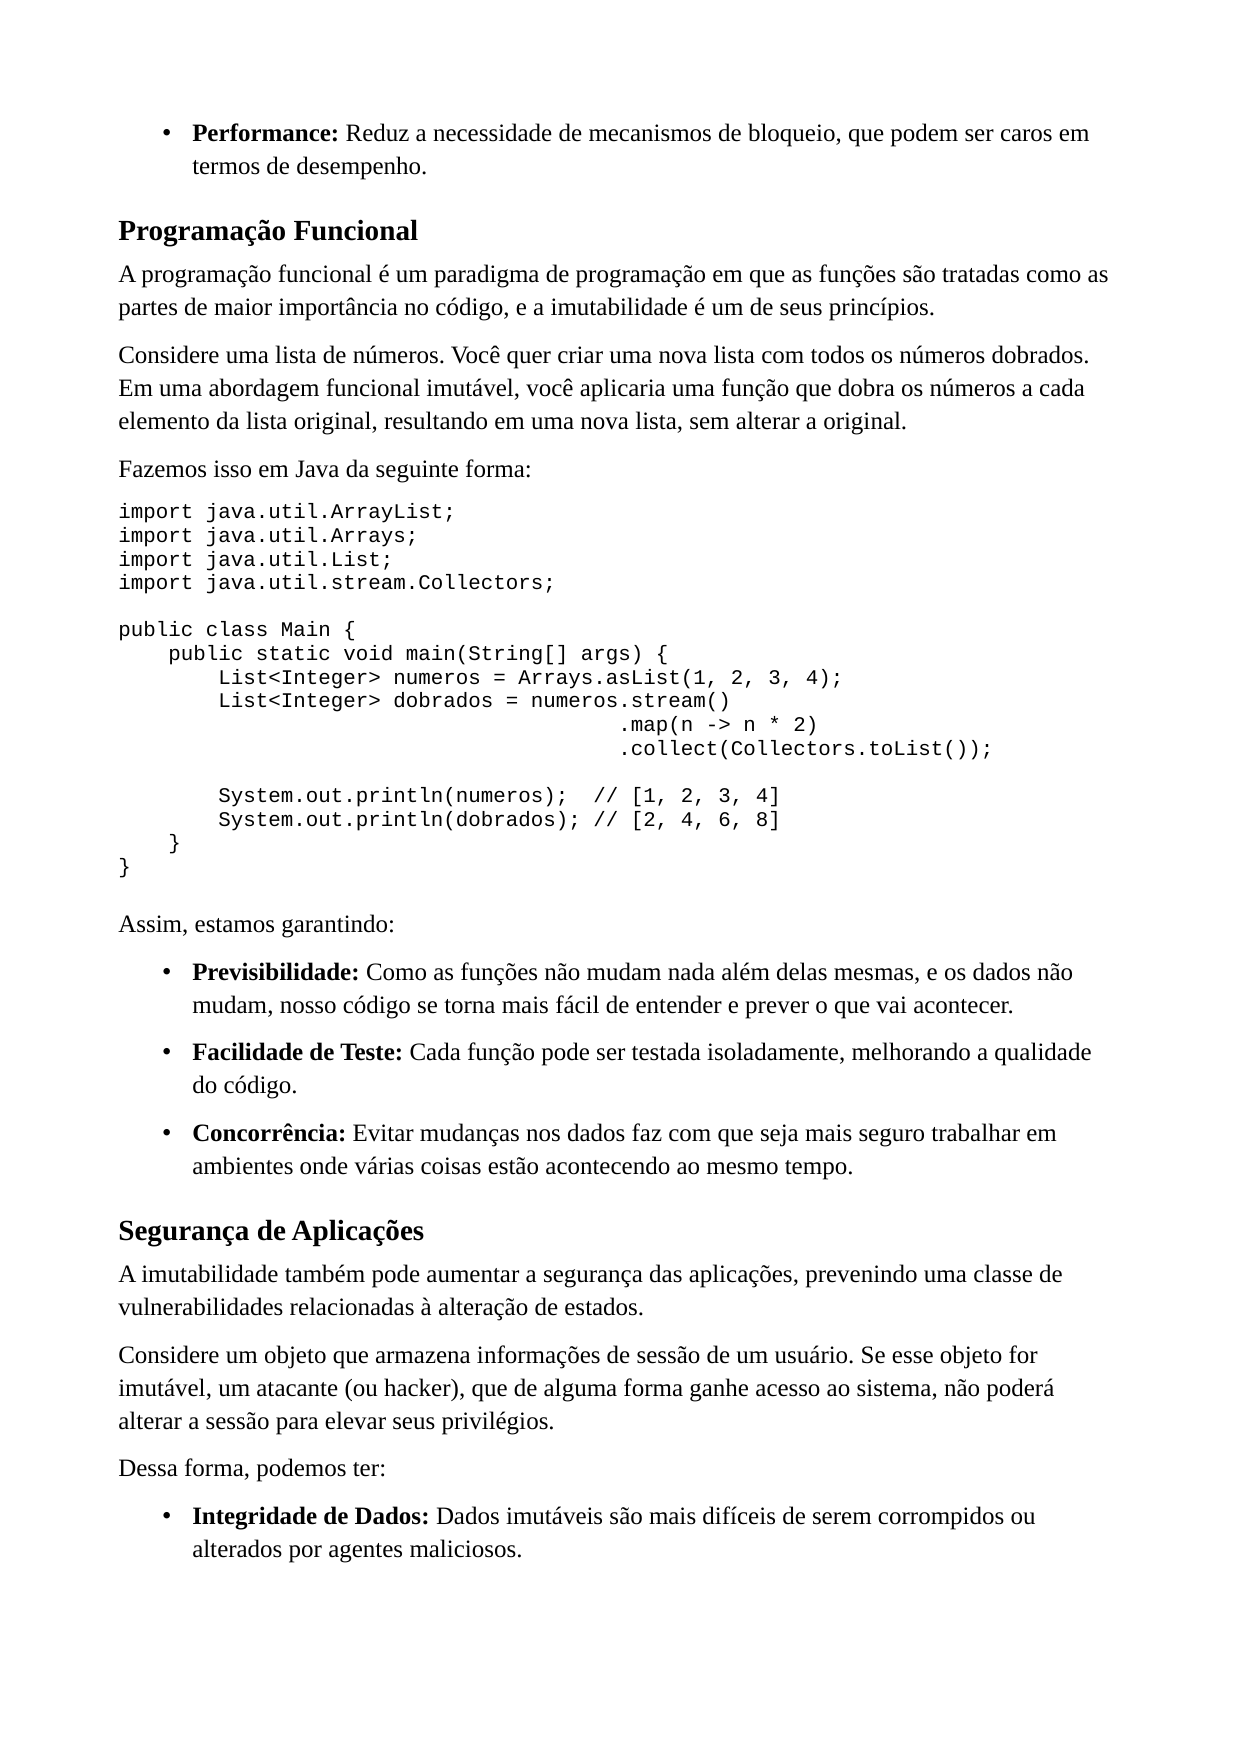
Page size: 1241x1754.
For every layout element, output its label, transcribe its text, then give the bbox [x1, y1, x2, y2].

text Considere uma lista de números. Você quer criar uma nova lista com todos os números dobrados. Em uma abordagem funcional imutável, você aplicaria uma função que dobra os números a cada elemento da lista original, resultando em uma nova lista, sem alterar a original. [118, 340, 1122, 435]
list Previsibilidade: Como as funções não mudam nada além delas mesmas, e os dados não mudam, nosso código se torna mais fácil de entender e prever o que vai acontecer. [162, 957, 1122, 1018]
text import java.util.stream.Collectors; [118, 572, 1122, 596]
text import java.util.Arrays; [118, 525, 1122, 548]
list Performance: Reduz a necessidade de mecanismos de bloqueio, que podem ser caros em termos de desempenho. [162, 118, 1122, 180]
list Facilidade de Teste: Cada função pode ser testada isoladamente, melhorando a qualidade do código. [162, 1037, 1122, 1099]
text List<Integer> dobrados = numeros.stream() [118, 690, 1122, 714]
subtitle Segurança de Aplicações [118, 1213, 1122, 1247]
text A imutabilidade também pode aumentar a segurança das aplicações, prevenindo uma classe de vulnerabilidades relacionadas à alteração de estados. [118, 1259, 1122, 1321]
text public static void main(String[] args) { [118, 643, 1122, 667]
text import java.util.ArrayList; [118, 501, 1122, 525]
list Integridade de Dados: Dados imutáveis são mais difíceis de serem corrompidos ou alterados por agentes maliciosos. [162, 1501, 1122, 1563]
text A programação funcional é um paradigma de programação em que as funções são tratadas como as partes de maior importância no código, e a imutabilidade é um de seus princípios. [118, 259, 1122, 321]
text .map(n -> n * 2) [118, 714, 1122, 738]
text public class Main { [118, 619, 1122, 643]
text } [118, 832, 1122, 856]
text Assim, estamos garantindo: [118, 909, 1122, 938]
text .collect(Collectors.toList()); [118, 738, 1122, 761]
text System.out.println(dobrados); // [2, 4, 6, 8] [118, 809, 1122, 832]
text } [118, 856, 1122, 879]
text System.out.println(numeros); // [1, 2, 3, 4] [118, 785, 1122, 809]
subtitle Programação Funcional [118, 213, 1122, 247]
list Concorrência: Evitar mudanças nos dados faz com que seja mais seguro trabalhar em ambientes onde várias coisas estão acontecendo ao mesmo tempo. [162, 1118, 1122, 1180]
text Considere um objeto que armazena informações de sessão de um usuário. Se esse objeto for imutável, um atacante (ou hacker), que de alguma forma ganhe acesso ao sistema, não poderá alterar a sessão para elevar seus privilégios. [118, 1340, 1122, 1434]
text List<Integer> numeros = Arrays.asList(1, 2, 3, 4); [118, 667, 1122, 690]
text import java.util.List; [118, 548, 1122, 572]
text Fazemos isso em Java da seguinte forma: [118, 454, 1122, 482]
text Dessa forma, podemos ter: [118, 1453, 1122, 1482]
